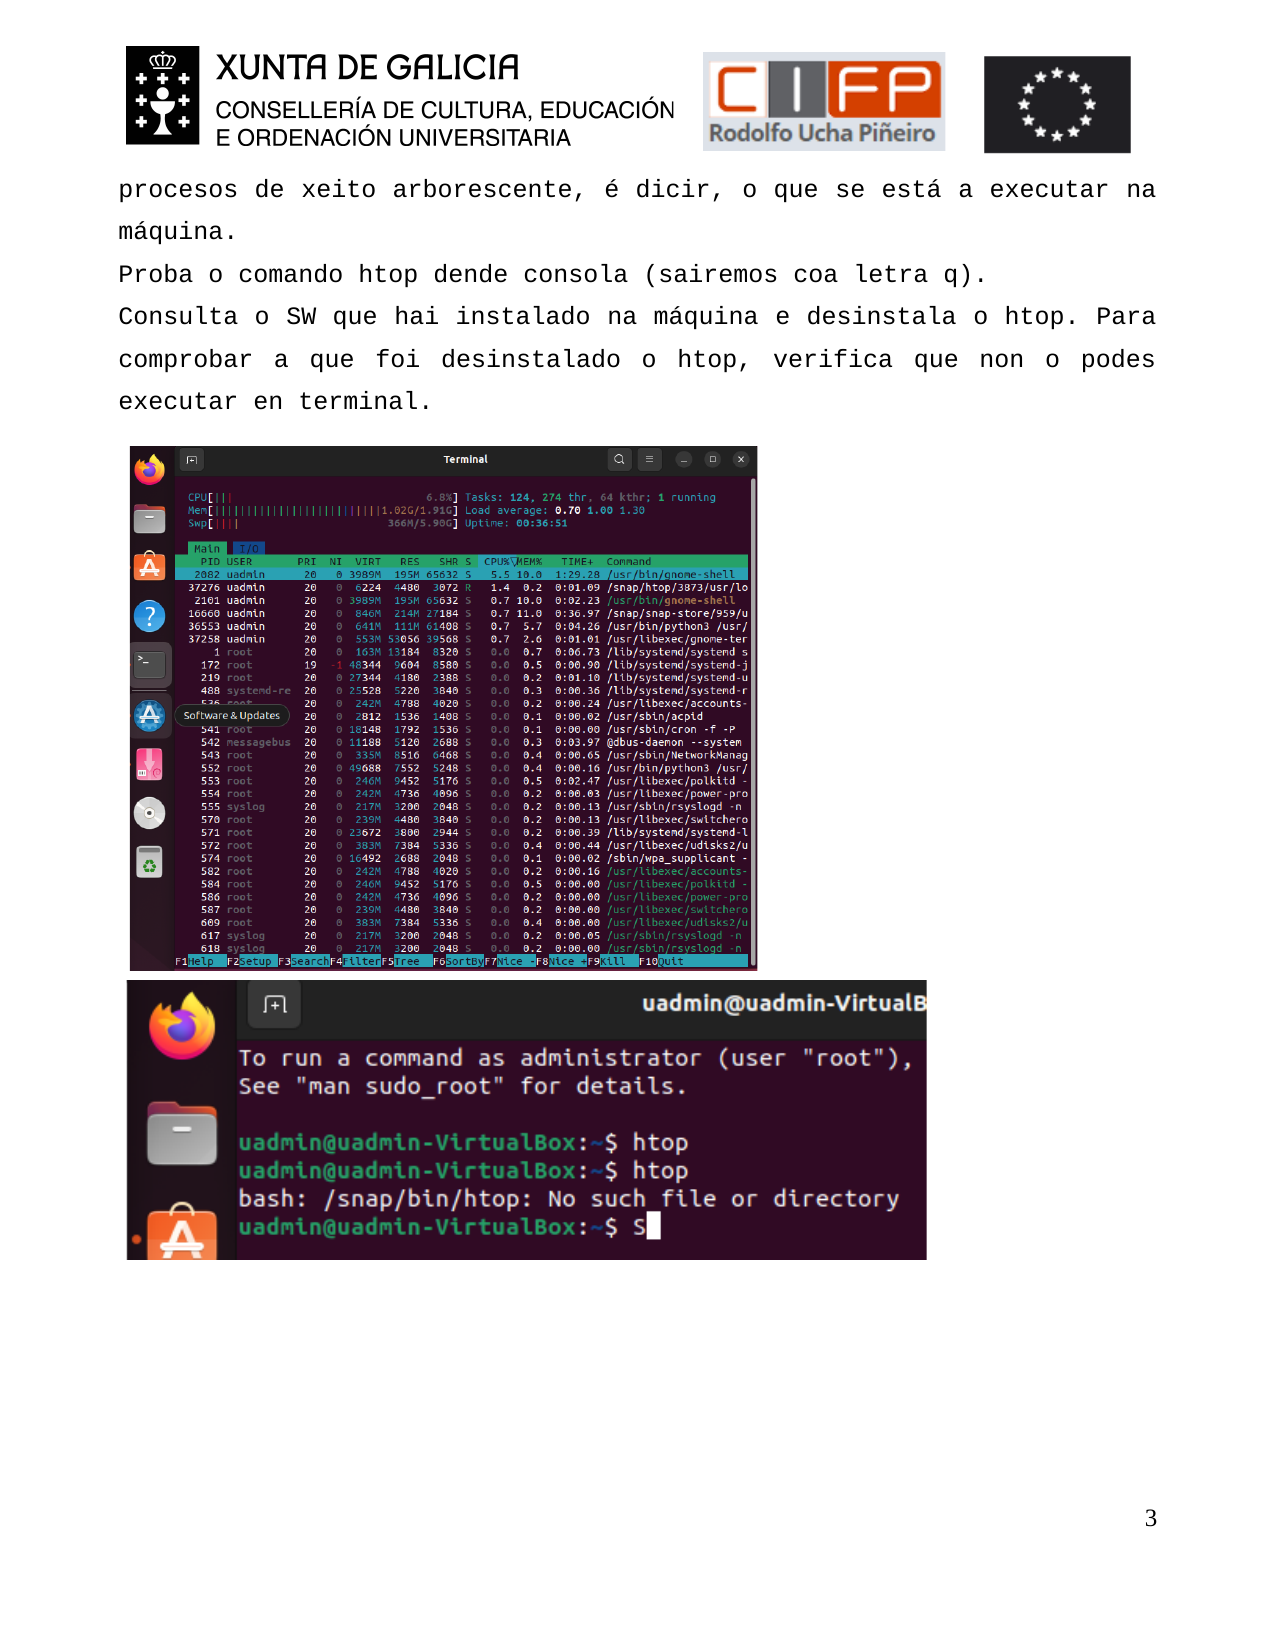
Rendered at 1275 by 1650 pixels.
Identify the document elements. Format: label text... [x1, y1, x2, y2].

picture [703, 52, 946, 151]
text Proba o comando htop dende consola (sairemos coa letra q). [118, 261, 1157, 290]
text procesos de xeito arborescente, é dicir, o que se está a executar na máquina. [118, 176, 1157, 247]
text Consulta o SW que hai instalado na máquina e desinstala o htop. Para comprobar a que foi desinstalado o htop, verifica que non o podes executar en terminal. [118, 304, 1157, 417]
picture [129, 446, 758, 971]
picture [126, 46, 674, 146]
picture [126, 980, 927, 1260]
picture [983, 55, 1134, 155]
